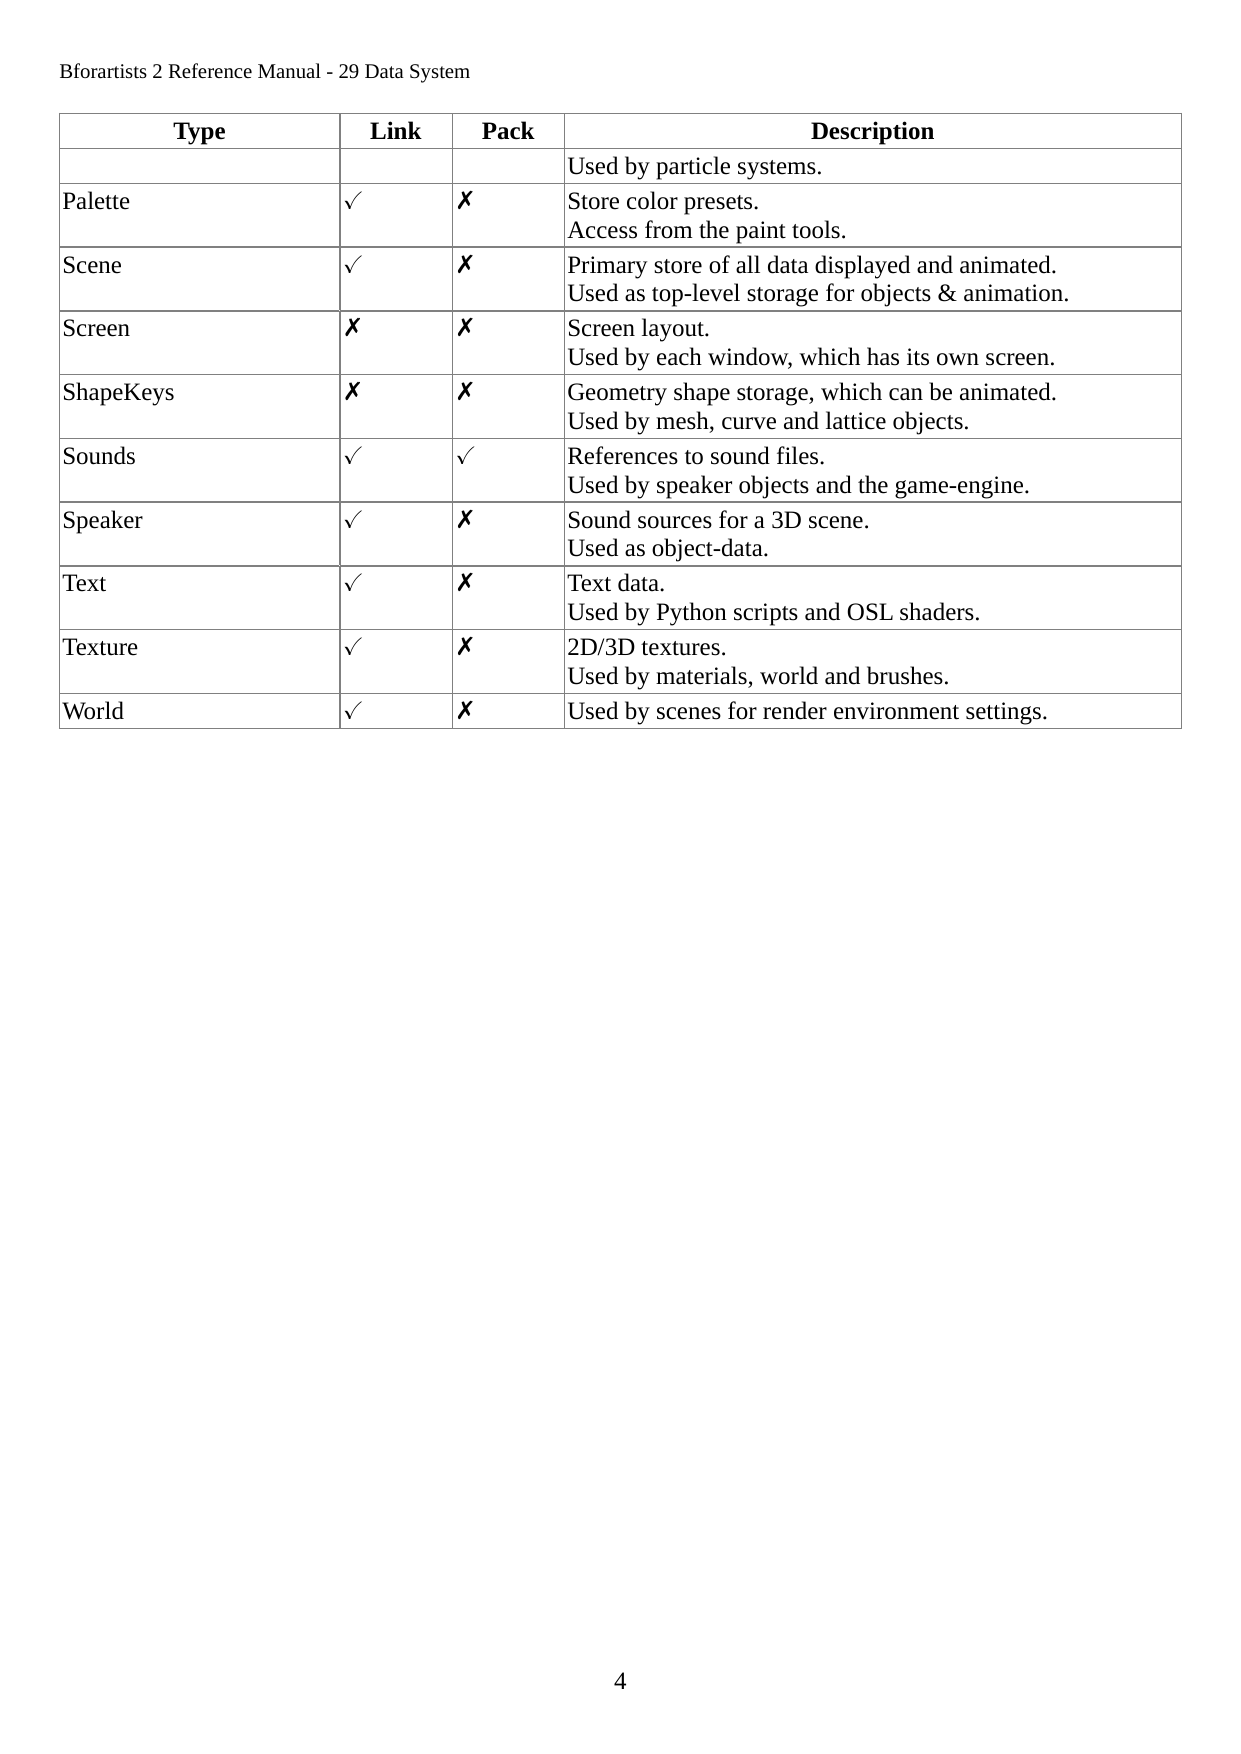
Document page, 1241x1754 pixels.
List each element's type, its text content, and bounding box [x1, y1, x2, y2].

table_cell ✗ [453, 503, 564, 565]
table_cell Text [60, 567, 339, 629]
table_cell Speaker [60, 503, 339, 565]
table_cell Text data. Used by Python scripts and OSL shaders. [565, 567, 1181, 629]
table_cell Sound sources for a 3D scene. Used as object-data. [565, 503, 1181, 565]
table_cell World [60, 694, 339, 728]
table_cell ShapeKeys [60, 375, 339, 438]
table_cell 2D/3D textures. Used by materials, world and brushes. [565, 630, 1181, 693]
table_cell ✗ [341, 375, 452, 438]
table_header Link [341, 114, 452, 148]
table_cell [453, 149, 564, 183]
table_cell ✗ [453, 248, 564, 310]
table_cell ✗ [453, 694, 564, 728]
table_header Description [565, 114, 1181, 148]
table_cell ✓ [341, 694, 452, 728]
table_cell Sounds [60, 439, 339, 501]
table_cell ✓ [341, 184, 452, 246]
table_cell ✓ [453, 439, 564, 501]
table_cell ✗ [341, 312, 452, 374]
table_cell ✓ [341, 439, 452, 501]
table_cell ✗ [453, 375, 564, 438]
table_cell [341, 149, 452, 183]
table_cell References to sound files. Used by speaker objects and the game-engine. [565, 439, 1181, 501]
table_cell ✓ [341, 630, 452, 693]
table_cell Scene [60, 248, 339, 310]
table_cell Used by scenes for render environment settings. [565, 694, 1181, 728]
table_cell ✓ [341, 503, 452, 565]
table_cell Geometry shape storage, which can be animated. Used by mesh, curve and lattice objects. [565, 375, 1181, 438]
table_cell Texture [60, 630, 339, 693]
table_cell Palette [60, 184, 339, 246]
table_cell Used by particle systems. [565, 149, 1181, 183]
table_cell Store color presets. Access from the paint tools. [565, 184, 1181, 246]
table_header Pack [453, 114, 564, 148]
table_cell ✗ [453, 630, 564, 693]
table_cell ✗ [453, 567, 564, 629]
table_header Type [60, 114, 339, 148]
table_cell [60, 149, 339, 183]
table_cell ✓ [341, 567, 452, 629]
table_cell Screen [60, 312, 339, 374]
table_cell ✗ [453, 184, 564, 246]
table_cell Primary store of all data displayed and animated. Used as top-level storage for objects & animation. [565, 248, 1181, 310]
table_cell Screen layout. Used by each window, which has its own screen. [565, 312, 1181, 374]
table_cell ✗ [453, 312, 564, 374]
table_cell ✓ [341, 248, 452, 310]
